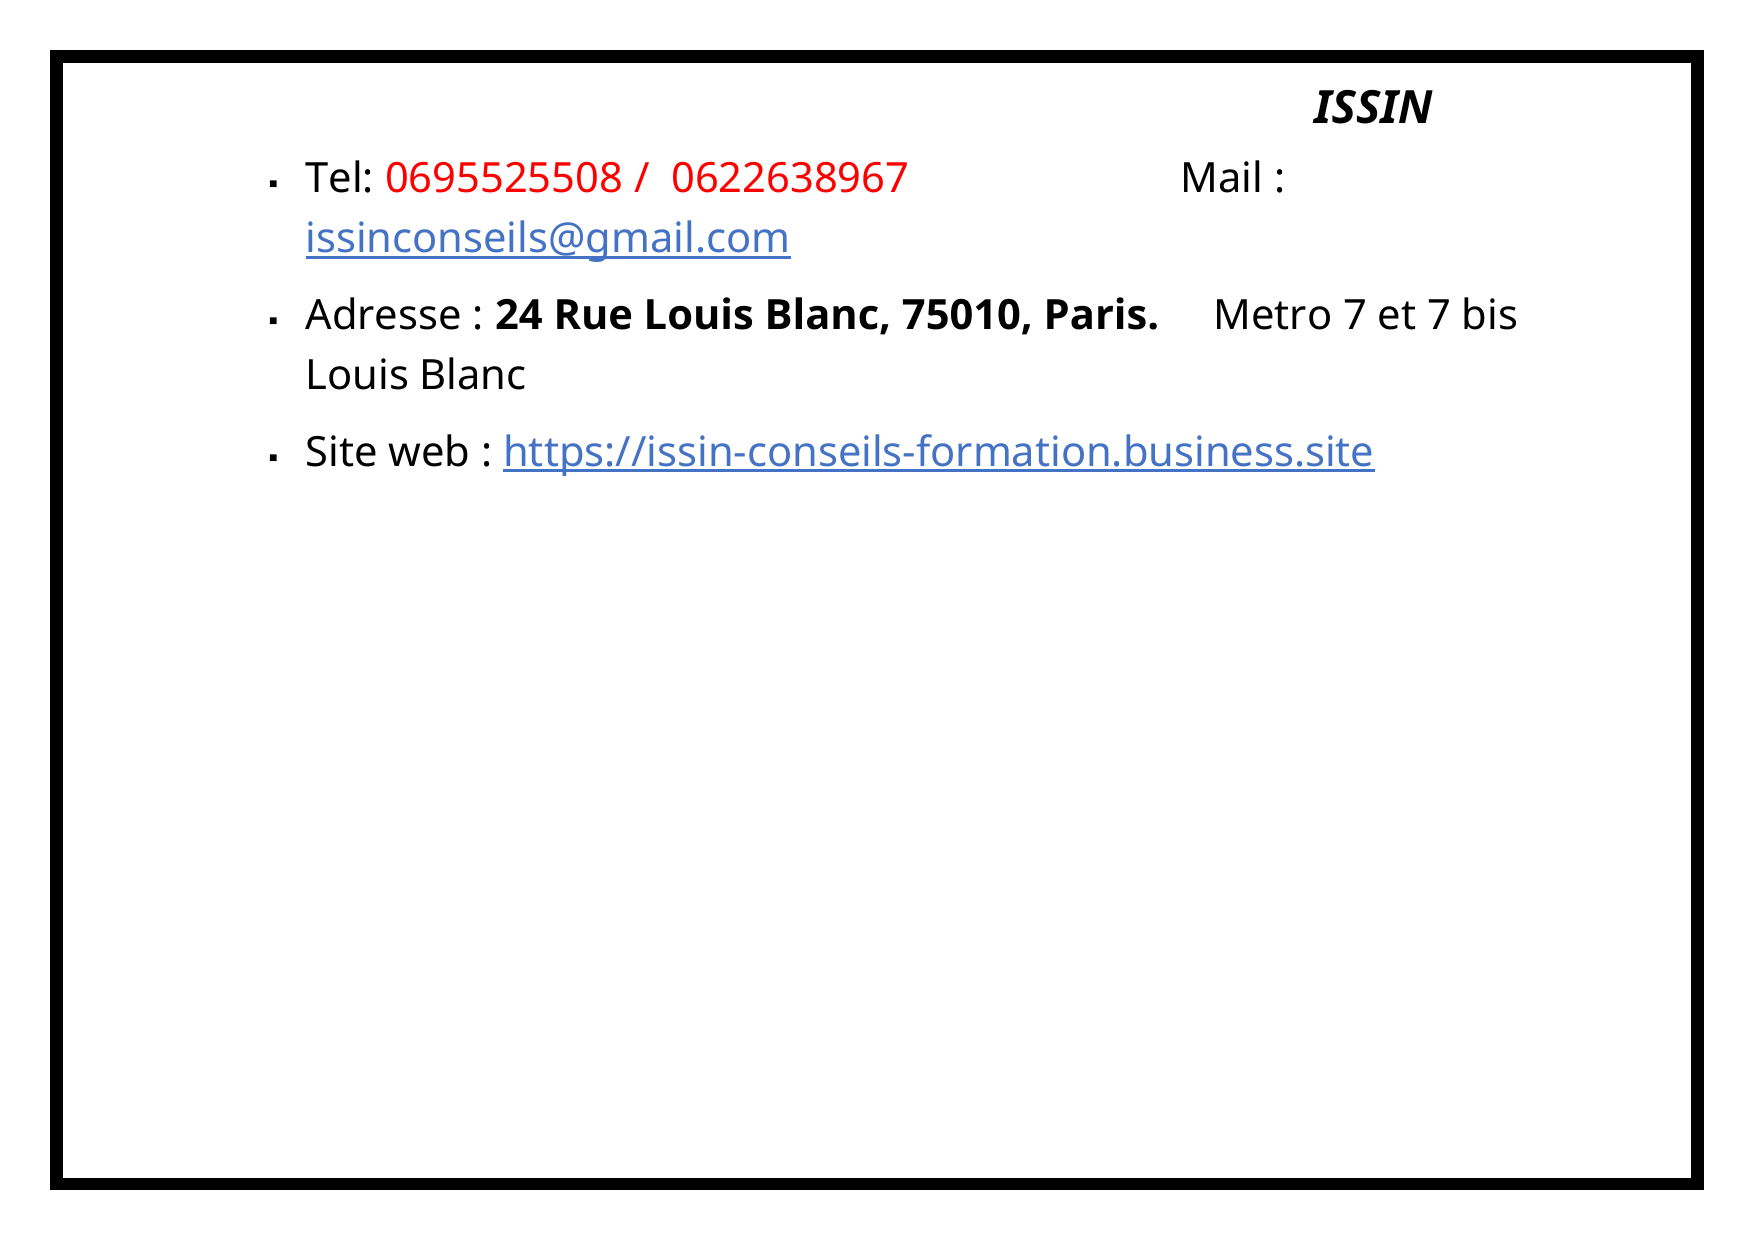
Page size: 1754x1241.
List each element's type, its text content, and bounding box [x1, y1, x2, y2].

list Site web : https://issin-conseils-formation.business.site [268, 421, 1606, 478]
list Tel: 0695525508 / 0622638967 Mail : issinconseils@gmail.com [268, 148, 1606, 264]
list Adresse : 24 Rue Louis Blanc, 75010, Paris. Metro 7 et 7 bis Louis Blanc [268, 284, 1606, 401]
